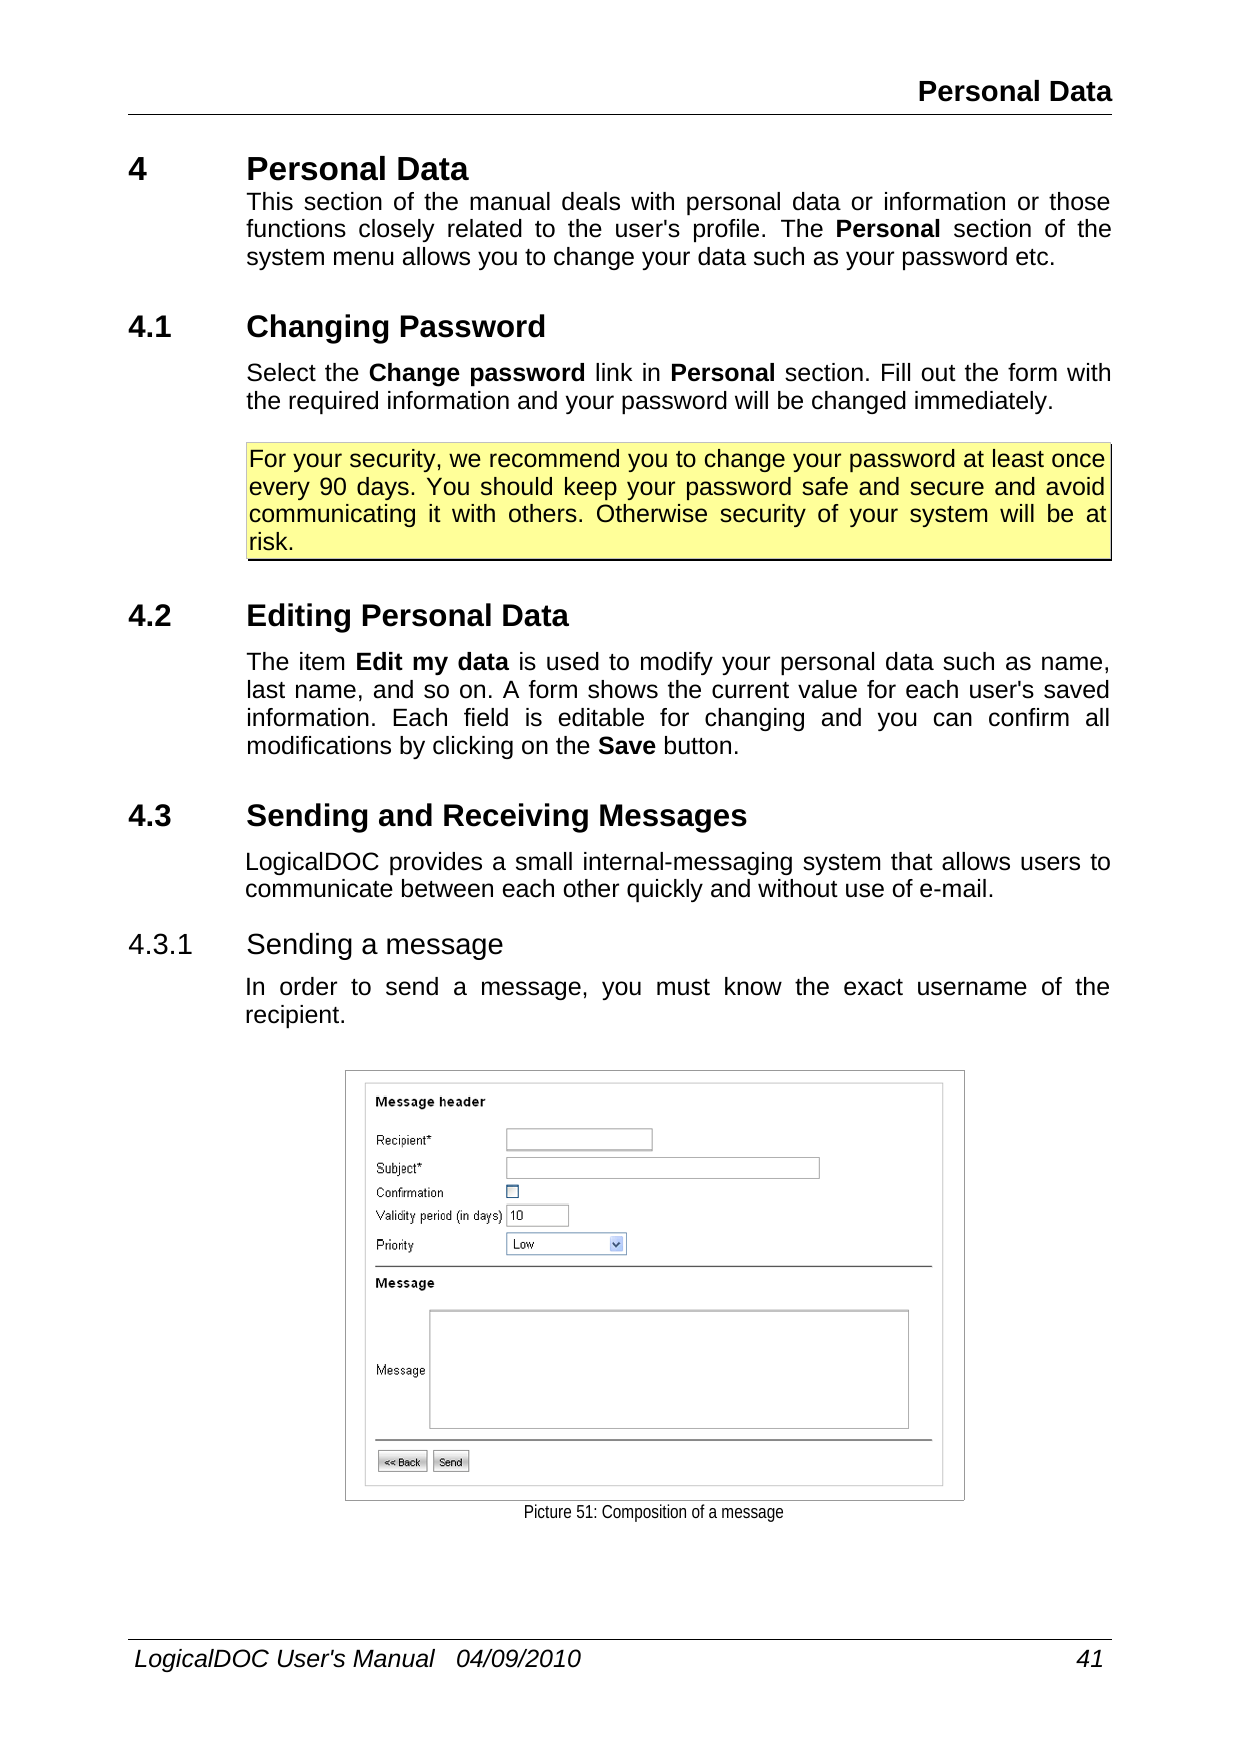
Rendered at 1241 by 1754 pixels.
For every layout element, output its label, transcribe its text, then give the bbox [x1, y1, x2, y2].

text This section of the manual deals with personal data or information or those functions closely related to the user's profile. The Personal section of the system menu allows you to change your data such as your password etc. [246, 187, 1112, 271]
text The item Edit my data is used to modify your personal data such as name, last name, and so on. A form shows the current value for each user's saved information. Each field is editable for changing and you can confirm all modifications by clicking on the Save button. [246, 648, 1112, 760]
text Select the Change password link in Personal section. Fill out the form with the required information and your password will be changed immediately. [246, 358, 1112, 414]
text For your security, we recommend you to change your password at least once every 90 days. You should keep your password safe and secure and avoid communicating it with others. Otherwise security of your system will be at risk. [247, 443, 1110, 558]
subtitle Sending a message [128, 928, 1112, 961]
subtitle Editing Personal Data [128, 598, 1112, 633]
text Picture 51: Composition of a message [344, 1500, 963, 1522]
text In order to send a message, you must know the exact username of the recipient. [245, 973, 1112, 1029]
subtitle Changing Password [128, 309, 1112, 344]
text LogicalDOC provides a small internal-messaging system that allows users to communicate between each other quickly and without use of e-mail. [245, 847, 1112, 903]
subtitle Sending and Receiving Messages [128, 798, 1112, 832]
subtitle Personal Data [128, 150, 1112, 187]
